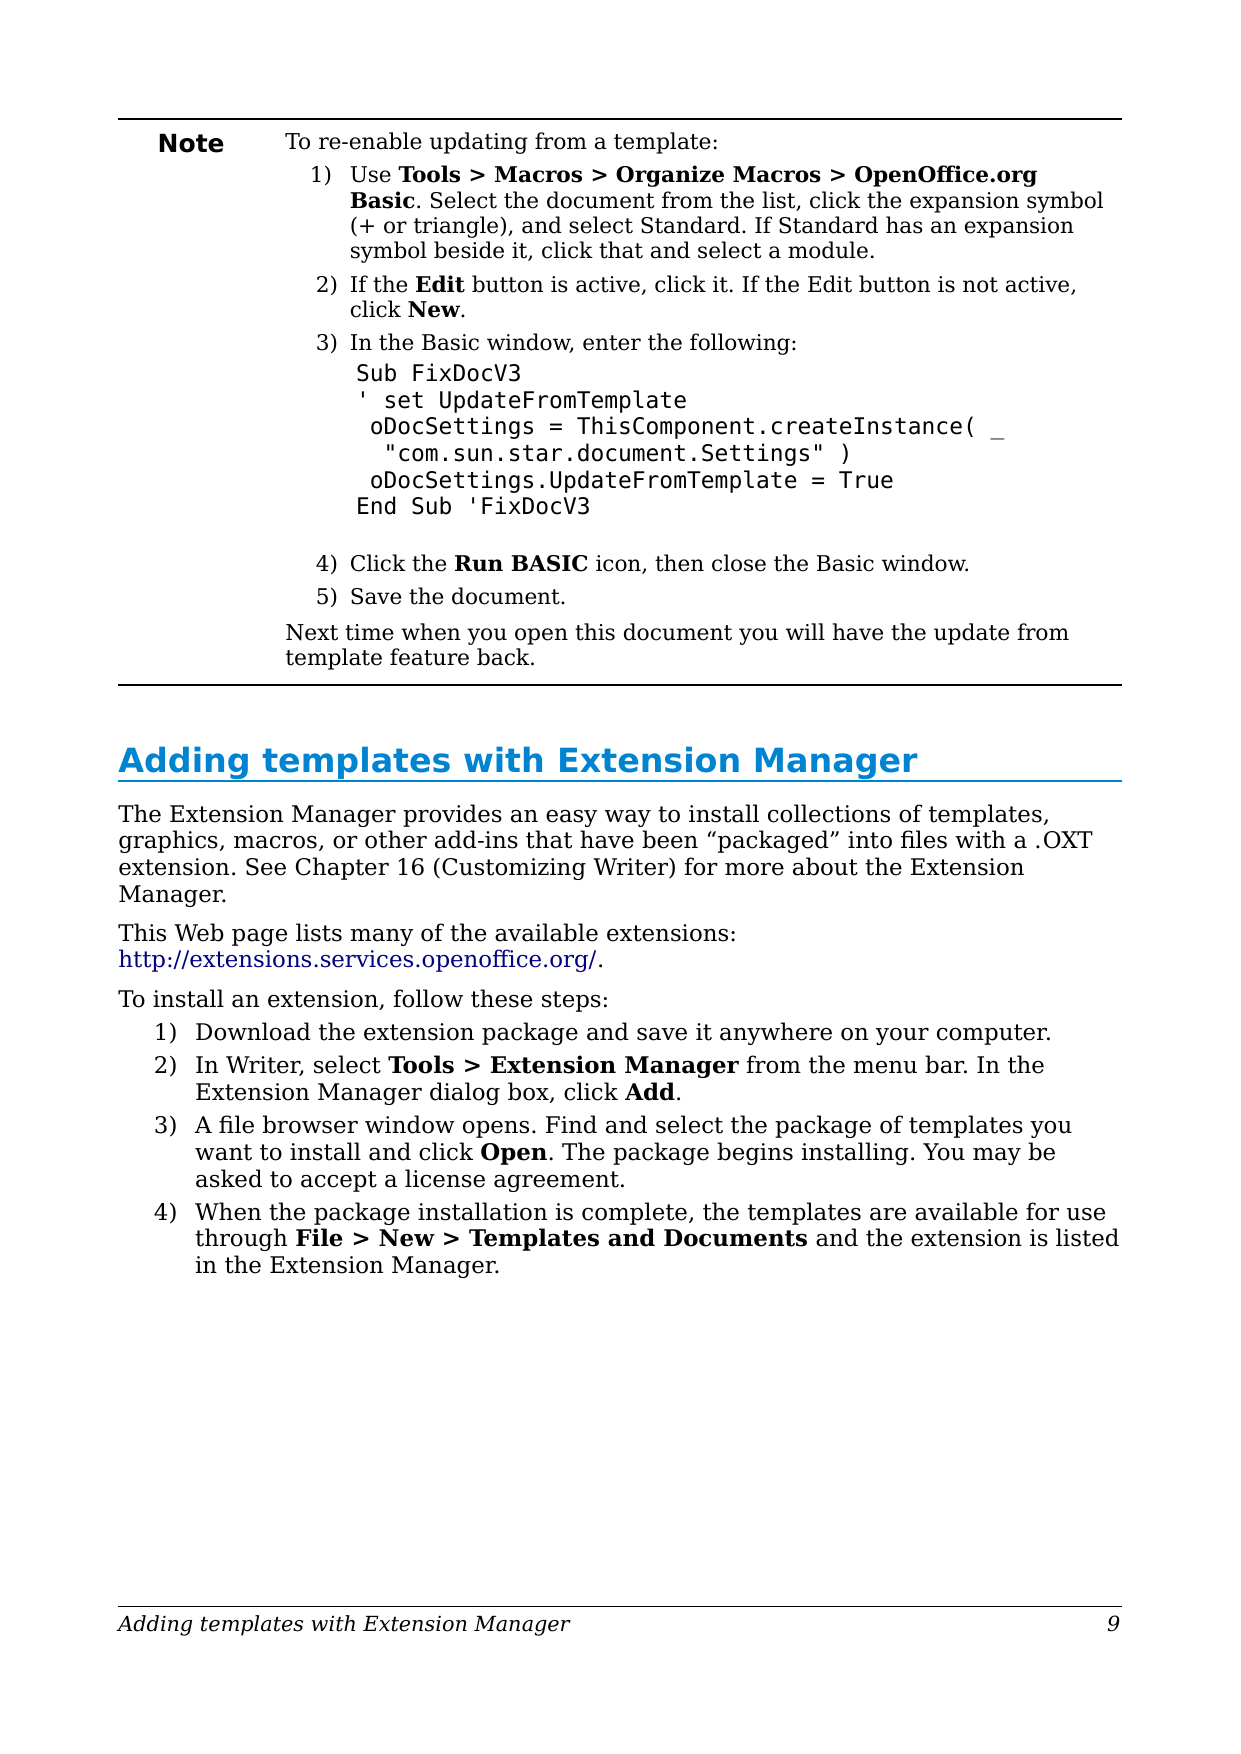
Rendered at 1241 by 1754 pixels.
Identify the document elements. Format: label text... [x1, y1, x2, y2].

list In Writer, select Tools > Extension Manager from the menu bar. In the Extension Manager dialog box, click Add. [177, 1052, 1122, 1106]
text The Extension Manager provides an easy way to install collections of templates, graphics, macros, or other add-ins that have been “packaged” into files with a .OXT extension. See Chapter 16 (Customizing Writer) for more about the Extension Manager. [118, 801, 1122, 907]
table_header To re-enable updating from a template: Use Tools > Macros > Organize Macros > OpenOffice.org Basic. Select the document from the list, click the expansion symbol (+ or triangle), and select Standard. If Standard has an expansion symbol beside it, click that and select a module. If the Edit button is active, click it. If the Edit button is not active, click New. In the Basic window, enter the following: Sub FixDocV3 ' set UpdateFromTemplate oDocSettings = ThisComponent.createInstance( _ "com.sun.star.document.Settings" ) oDocSettings.UpdateFromTemplate = True End Sub 'FixDocV3 Click the Run BASIC icon, then close the Basic window. Save the document. Next time when you open this document you will have the update from template feature back. [264, 120, 1122, 683]
list Download the extension package and save it anywhere on your computer. [177, 1019, 1122, 1046]
list When the package installation is complete, the templates are available for use through File > New > Templates and Documents and the extension is listed in the Extension Manager. [177, 1199, 1122, 1279]
text This Web page lists many of the available extensions: http://extensions.services.openoffice.org/. [118, 920, 1122, 973]
subtitle Adding templates with Extension Manager [118, 741, 1122, 780]
list A file browser window opens. Find and select the package of templates you want to install and click Open. The package begins installing. You may be asked to accept a license agreement. [177, 1112, 1122, 1192]
table_header Note [118, 120, 264, 683]
list To install an extension, follow these steps: [118, 986, 1122, 1012]
